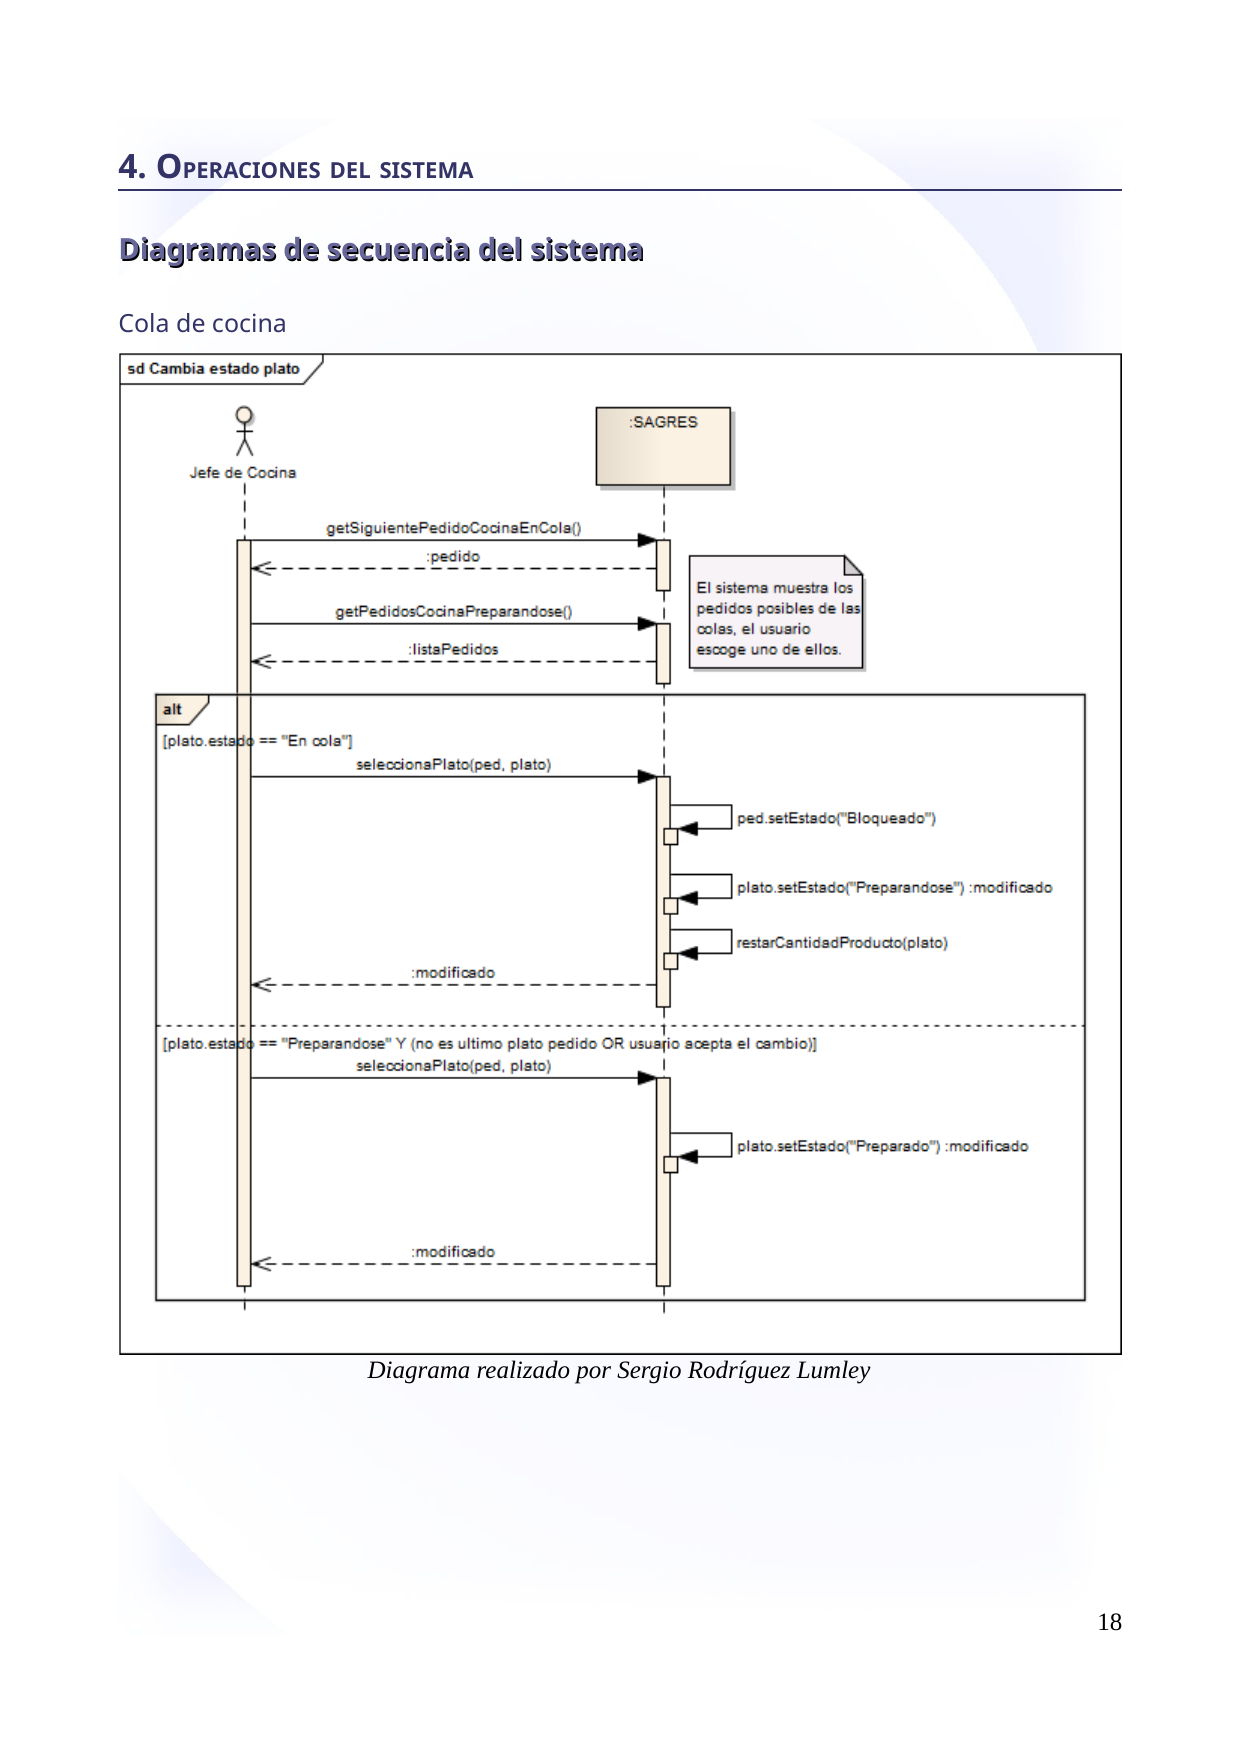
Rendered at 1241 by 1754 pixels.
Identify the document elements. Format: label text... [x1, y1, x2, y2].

text Diagrama realizado por Sergio Rodríguez Lumley [118, 1355, 1122, 1384]
subtitle Cola de cocina [118, 306, 1122, 340]
picture [118, 268, 1122, 306]
picture [118, 340, 1122, 1355]
picture [118, 118, 1122, 143]
picture [118, 191, 1122, 228]
picture [118, 1384, 1122, 1636]
subtitle Diagramas de secuencia del sistema [118, 228, 1122, 268]
subtitle 4. Operaciones del sistema [118, 143, 1122, 189]
